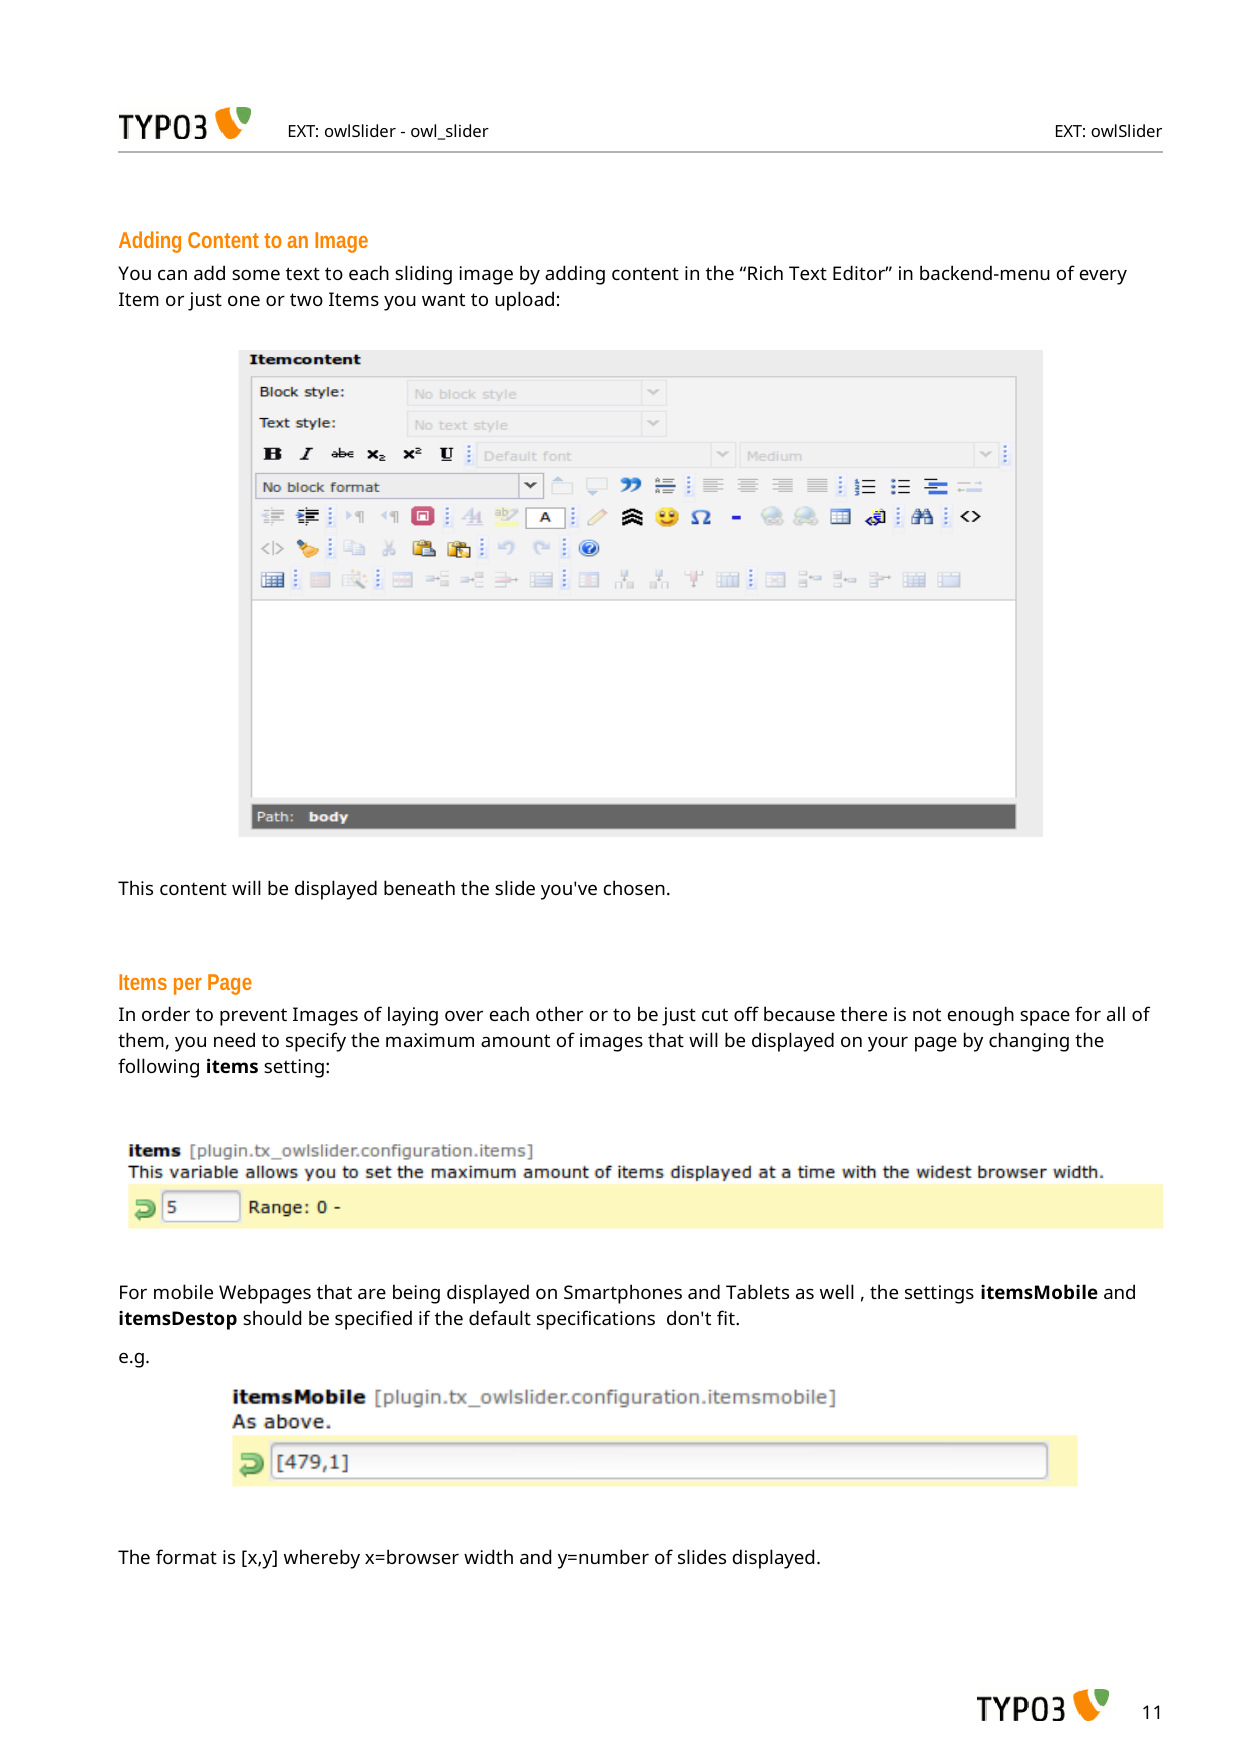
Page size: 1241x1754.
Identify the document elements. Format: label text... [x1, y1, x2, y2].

subtitle Adding Content to an Image [118, 227, 1163, 254]
subtitle The format is [x,y] whereby x=browser width and y=number of slides displayed. [118, 1544, 1163, 1570]
subtitle This content will be displayed beneath the slide you've chosen. [118, 875, 1163, 901]
picture [976, 1688, 1112, 1721]
subtitle You can add some text to each sliding image by adding content in the “Rich Text Editor” in backend-menu of every Item or just one or two Items you want to upload: [118, 260, 1163, 312]
subtitle For mobile Webpages that are being displayed on Smartphones and Tablets as well , the settings itemsMobile and itemsDestop should be specified if the default specifications don't fit. [118, 1279, 1163, 1331]
picture [118, 106, 254, 139]
subtitle e.g. [118, 1343, 1163, 1369]
subtitle Items per Page [118, 969, 1163, 995]
picture [118, 1117, 1164, 1241]
picture [203, 1369, 1078, 1506]
picture [238, 350, 1043, 837]
subtitle In order to prevent Images of laying over each other or to be just cut off because there is not enough space for all of them, you need to specify the maximum amount of images that will be displayed on your page by changing the following items setting: [118, 1001, 1163, 1079]
